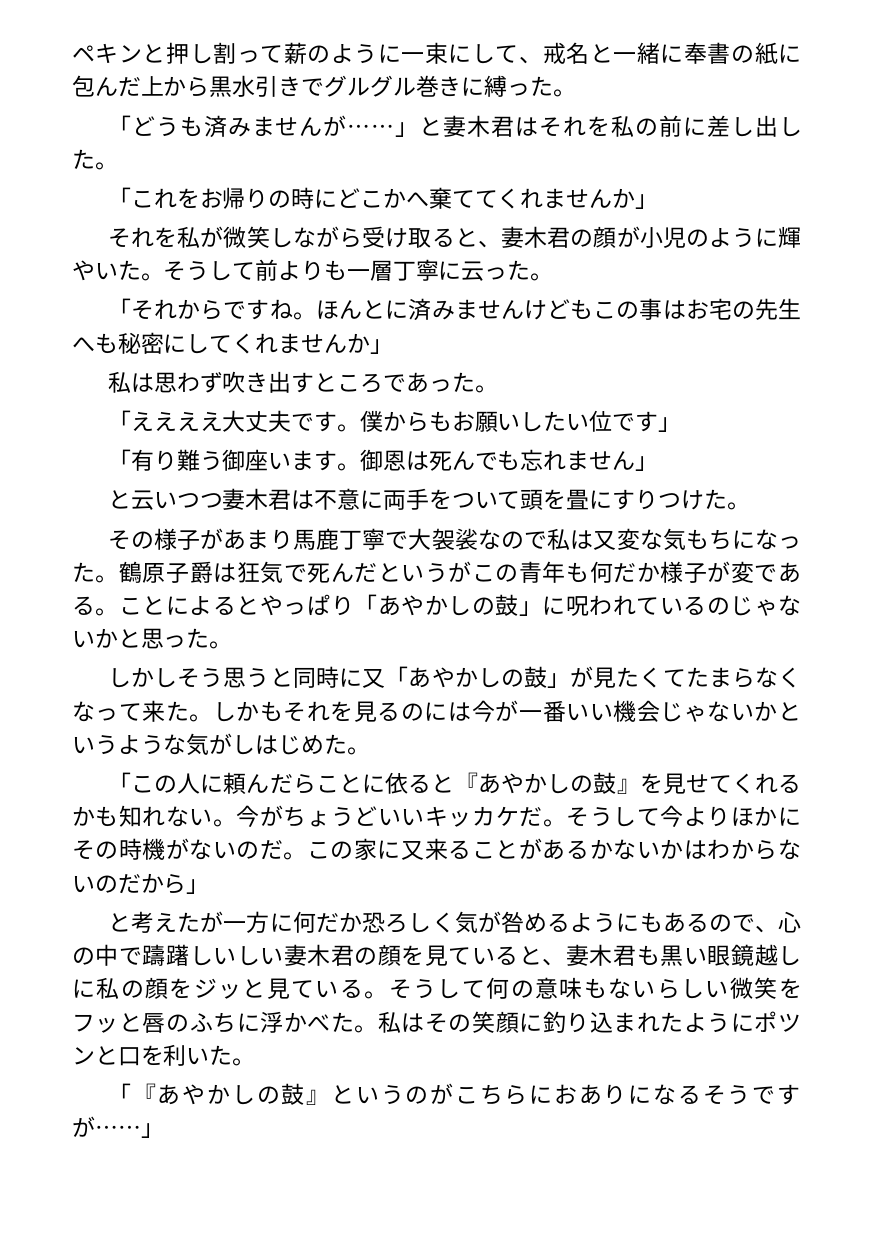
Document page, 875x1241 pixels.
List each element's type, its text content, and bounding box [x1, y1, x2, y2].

text 私は思わず吹き出すところであった。 [72, 365, 802, 398]
text 「どうも済みませんが……」と妻木君はそれを私の前に差し出した。 [72, 108, 802, 175]
text しかしそう思うと同時に又「あやかしの鼓」が見たくてたまらなくなって来た。しかもそれを見るのには今が一番いい機会じゃないかというような気がしはじめた。 [72, 660, 802, 760]
text 「これをお帰りの時にどこかへ棄ててくれませんか」 [72, 181, 802, 214]
text と云いつつ妻木君は不意に両手をついて頭を畳にすりつけた。 [72, 482, 802, 516]
text と考えたが一方に何だか恐ろしく気が咎めるようにもあるので、心の中で躊躇しいしい妻木君の顔を見ていると、妻木君も黒い眼鏡越しに私の顔をジッと見ている。そうして何の意味もないらしい微笑をフッと唇のふちに浮かべた。私はその笑顔に釣り込まれたようにポツンと口を利いた。 [72, 905, 802, 1071]
text 「有り難う御座います。御恩は死んでも忘れません」 [72, 443, 802, 476]
text ペキンと押し割って薪のように一束にして、戒名と一緒に奉書の紙に包んだ上から黒水引きでグルグル巻きに縛った。 [72, 36, 802, 102]
text 「ええええ大丈夫です。僕からもお願いしたい位です」 [72, 404, 802, 437]
text 「『あやかしの鼓』というのがこちらにおありになるそうですが……」 [72, 1077, 802, 1143]
text 「それからですね。ほんとに済みませんけどもこの事はお宅の先生へも秘密にしてくれませんか」 [72, 292, 802, 359]
text その様子があまり馬鹿丁寧で大袈裟なので私は又変な気もちになった。鶴原子爵は狂気で死んだというがこの青年も何だか様子が変である。ことによるとやっぱり「あやかしの鼓」に呪われているのじゃないかと思った。 [72, 521, 802, 654]
text 「この人に頼んだらことに依ると『あやかしの鼓』を見せてくれるかも知れない。今がちょうどいいキッカケだ。そうして今よりほかにその時機がないのだ。この家に又来ることがあるかないかはわからないのだから」 [72, 766, 802, 899]
text それを私が微笑しながら受け取ると、妻木君の顔が小児のように輝やいた。そうして前よりも一層丁寧に云った。 [72, 220, 802, 286]
